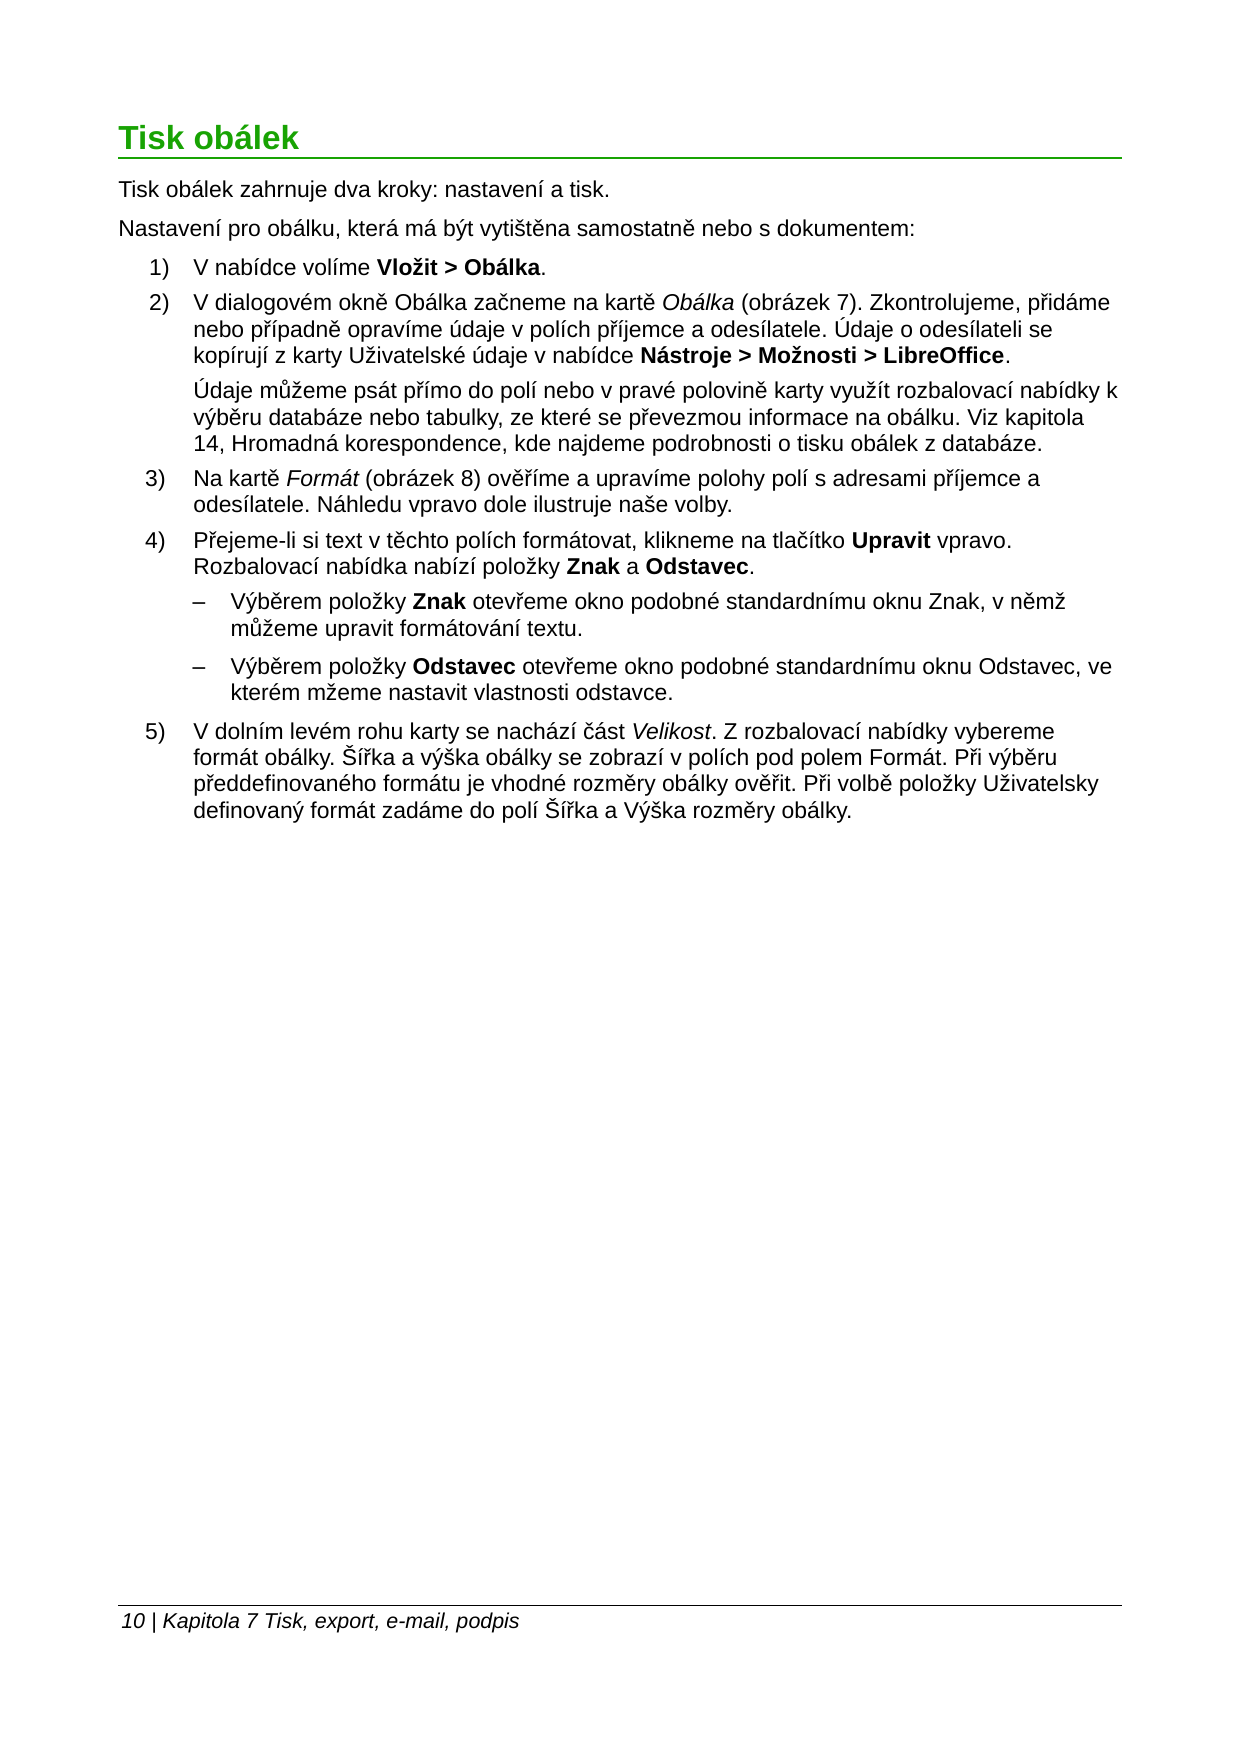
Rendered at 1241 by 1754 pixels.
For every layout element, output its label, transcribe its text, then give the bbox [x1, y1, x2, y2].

list Nastavení pro obálku, která má být vytištěna samostatně nebo s dokumentem: [118, 215, 1122, 242]
list V dialogovém okně Obálka začneme na kartě Obálka (obrázek 7). Zkontrolujeme, přidáme nebo případně opravíme údaje v polích příjemce a odesílatele. Údaje o odesílateli se kopírují z karty Uživatelské údaje v nabídce Nástroje > Možnosti > LibreOffice. [169, 289, 1122, 368]
list V nabídce volíme Vložit > Obálka. [169, 254, 1122, 280]
subtitle Tisk obálek [118, 118, 1122, 157]
list Výběrem položky Odstavec otevřeme okno podobné standardnímu oknu Odstavec, ve kterém mžeme nastavit vlastnosti odstavce. [192, 653, 1122, 706]
list V dolním levém rohu karty se nachází část Velikost. Z rozbalovací nabídky vybereme formát obálky. Šířka a výška obálky se zobrazí v polích pod polem Formát. Při výběru předdefinovaného formátu je vhodné rozměry obálky ověřit. Při volbě položky Uživatelsky definovaný formát zadáme do polí Šířka a Výška rozměry obálky. [165, 718, 1122, 823]
list Přejeme-li si text v těchto polích formátovat, klikneme na tlačítko Upravit vpravo. Rozbalovací nabídka nabízí položky Znak a Odstavec. [165, 527, 1122, 579]
list Výběrem položky Znak otevřeme okno podobné standardnímu oknu Znak, v němž můžeme upravit formátování textu. [192, 588, 1122, 641]
list Údaje můžeme psát přímo do polí nebo v pravé polovině karty využít rozbalovací nabídky k výběru databáze nebo tabulky, ze které se převezmou informace na obálku. Viz kapitola 14, Hromadná korespondence, kde najdeme podrobnosti o tisku obálek z databáze. [165, 377, 1122, 456]
text Tisk obálek zahrnuje dva kroky: nastavení a tisk. [118, 176, 1122, 203]
list Na kartě Formát (obrázek 8) ověříme a upravíme polohy polí s adresami příjemce a odesílatele. Náhledu vpravo dole ilustruje naše volby. [165, 465, 1122, 518]
